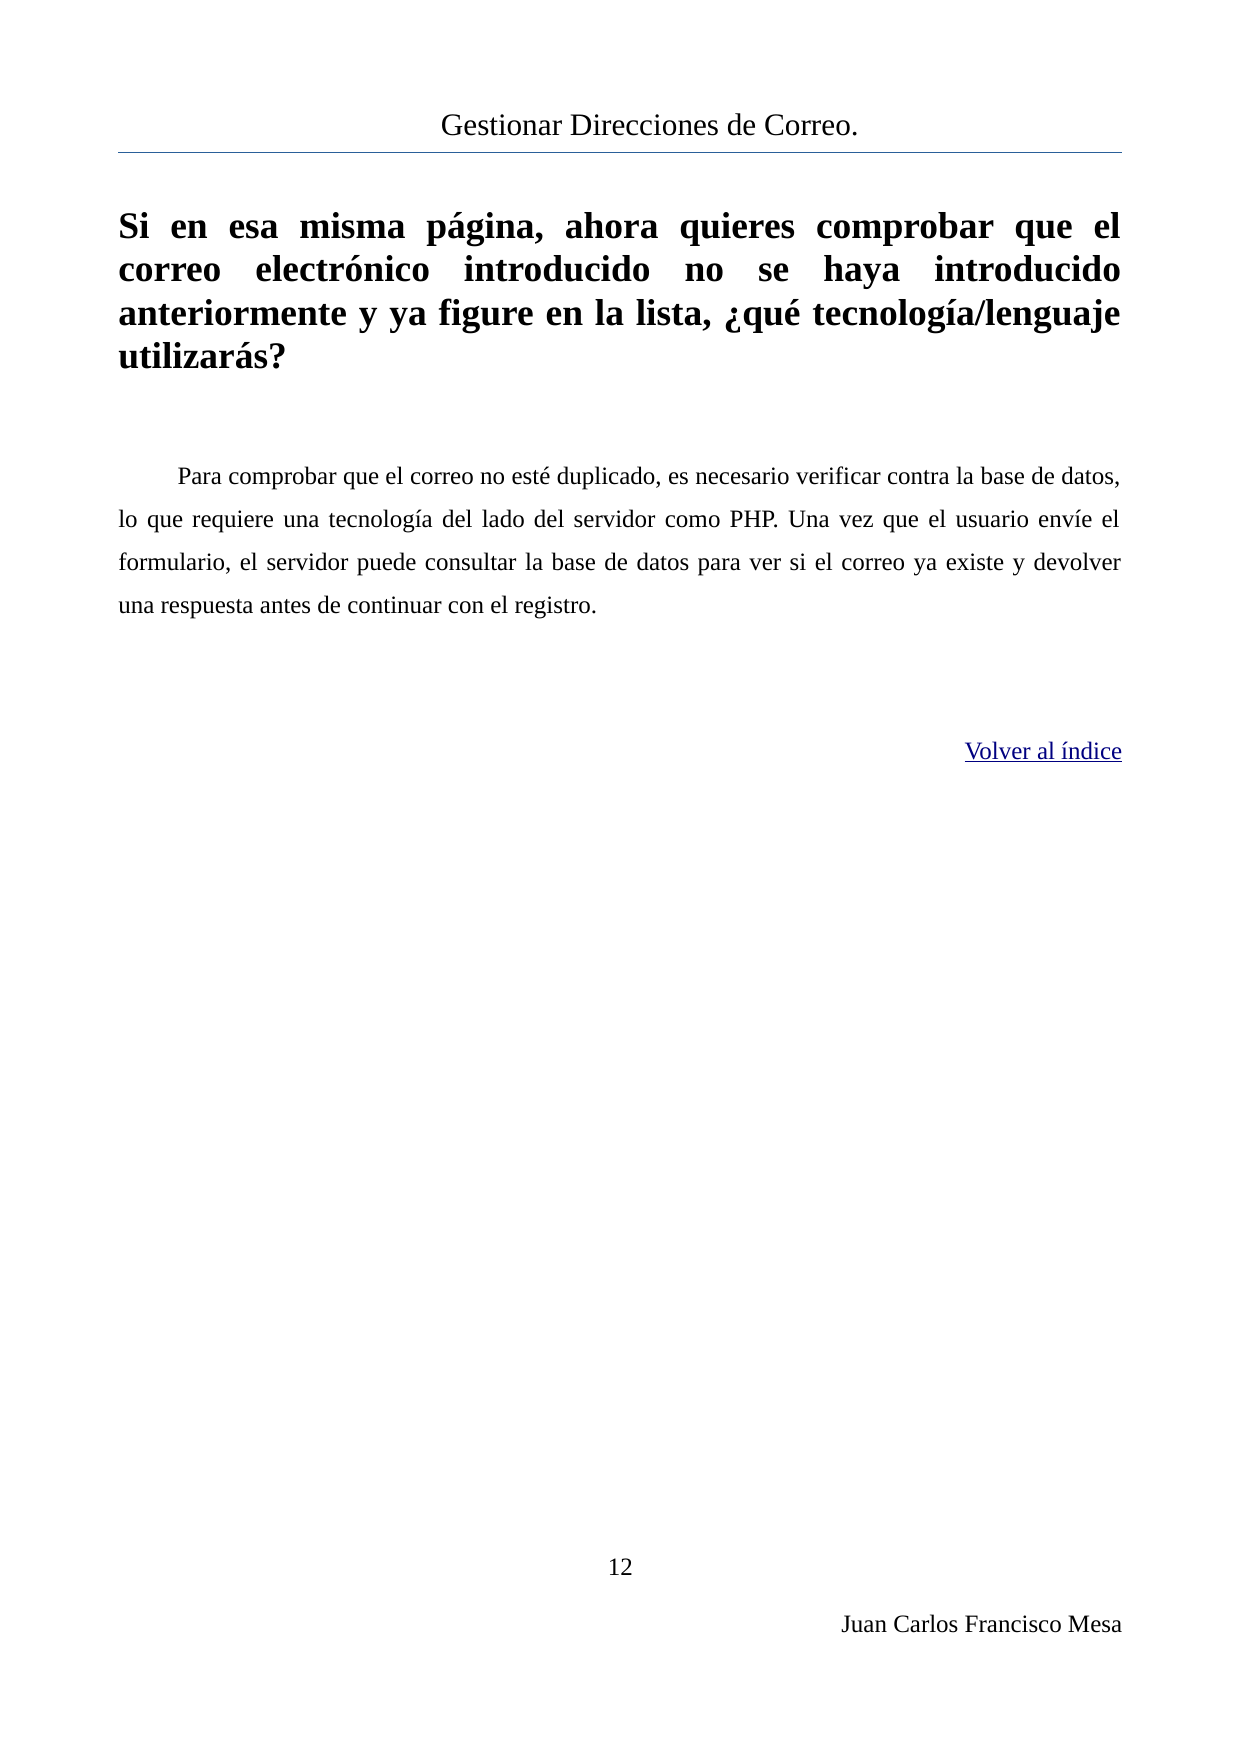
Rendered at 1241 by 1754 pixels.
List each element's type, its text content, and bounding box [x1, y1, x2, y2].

subtitle Si en esa misma página, ahora quieres comprobar que el correo electrónico introducido no se haya introducido anteriormente y ya figure en la lista, ¿qué tecnología/lenguaje utilizarás? [118, 204, 1122, 376]
text Volver al índice [118, 736, 1122, 764]
text Para comprobar que el correo no esté duplicado, es necesario verificar contra la base de datos, lo que requiere una tecnología del lado del servidor como PHP. Una vez que el usuario envíe el formulario, el servidor puede consultar la base de datos para ver si el correo ya existe y devolver una respuesta antes de continuar con el registro. [118, 461, 1122, 619]
